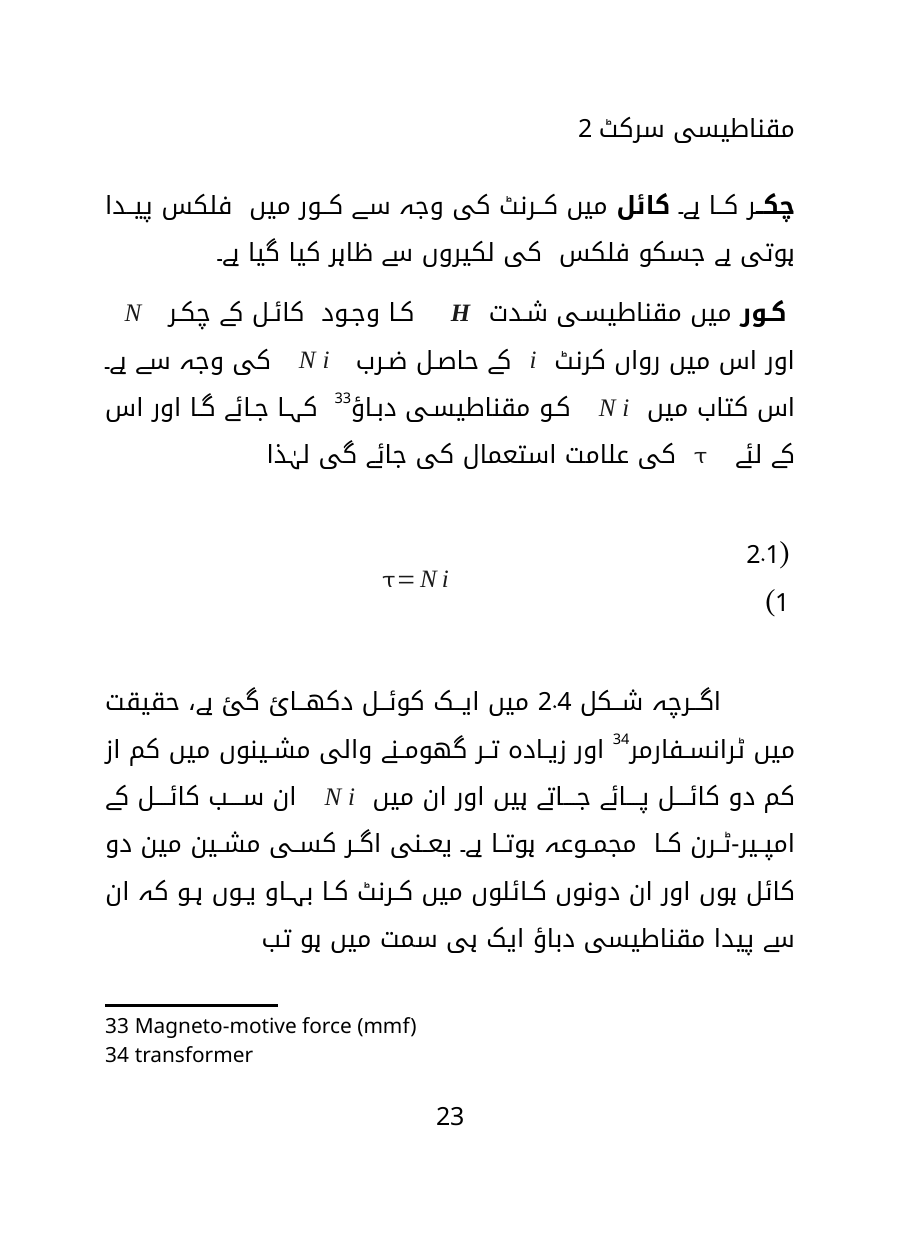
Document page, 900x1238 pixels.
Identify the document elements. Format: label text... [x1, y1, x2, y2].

text دیے گئے شکل میں کور کا کراس سکشنل رقبہ ہر جگہ یکساں ہے اور کائل میں کرنٹ امپیئر ہے۔ کائل چکر کا ہے۔ کائل میں کرنٹ کی وجہ سے کور میں فلکس پیدا ہوتی ہے جسکو فلکس کی لکیروں سے ظاہر کیا گیا ہے۔ [105, 182, 795, 277]
text Magneto-motive force (mmf) [105, 1012, 795, 1040]
text اگرچہ شکل 2.4 میں ایک کوئل دکھائ گئ ہے، حقیقت میں ٹرانسفارمر اور زیادہ تر گھومنے والی مشینوں میں کم از کم دو کائل پائے جاتے ہیں اور ان میں ان سب کائل کے امپیر-ٹرن کا مجموعہ ہوتا ہے۔ یعنی اگر کسی مشین مین دو کائل ہوں اور ان دونوں کائلوں میں کرنٹ کا بہاو یوں ہو کہ ان سے پیدا مقناطیسی دباؤ ایک ہی سمت میں ہو تب [105, 679, 795, 963]
text transformer [105, 1040, 795, 1068]
text کور میں مقناطیسی شدت کا وجود کائل کے چکر اور اس میں رواں کرنٹکے حاصل ضرب کی وجہ سے ہے۔ اس کتاب میں کو مقناطیسی دباؤ کہا جائے گا اور اس کے لئے کی علامت استعمال کی جائے گی لہٰذا [105, 290, 795, 479]
table_header (2.11) [718, 526, 795, 644]
table_header [105, 526, 718, 644]
